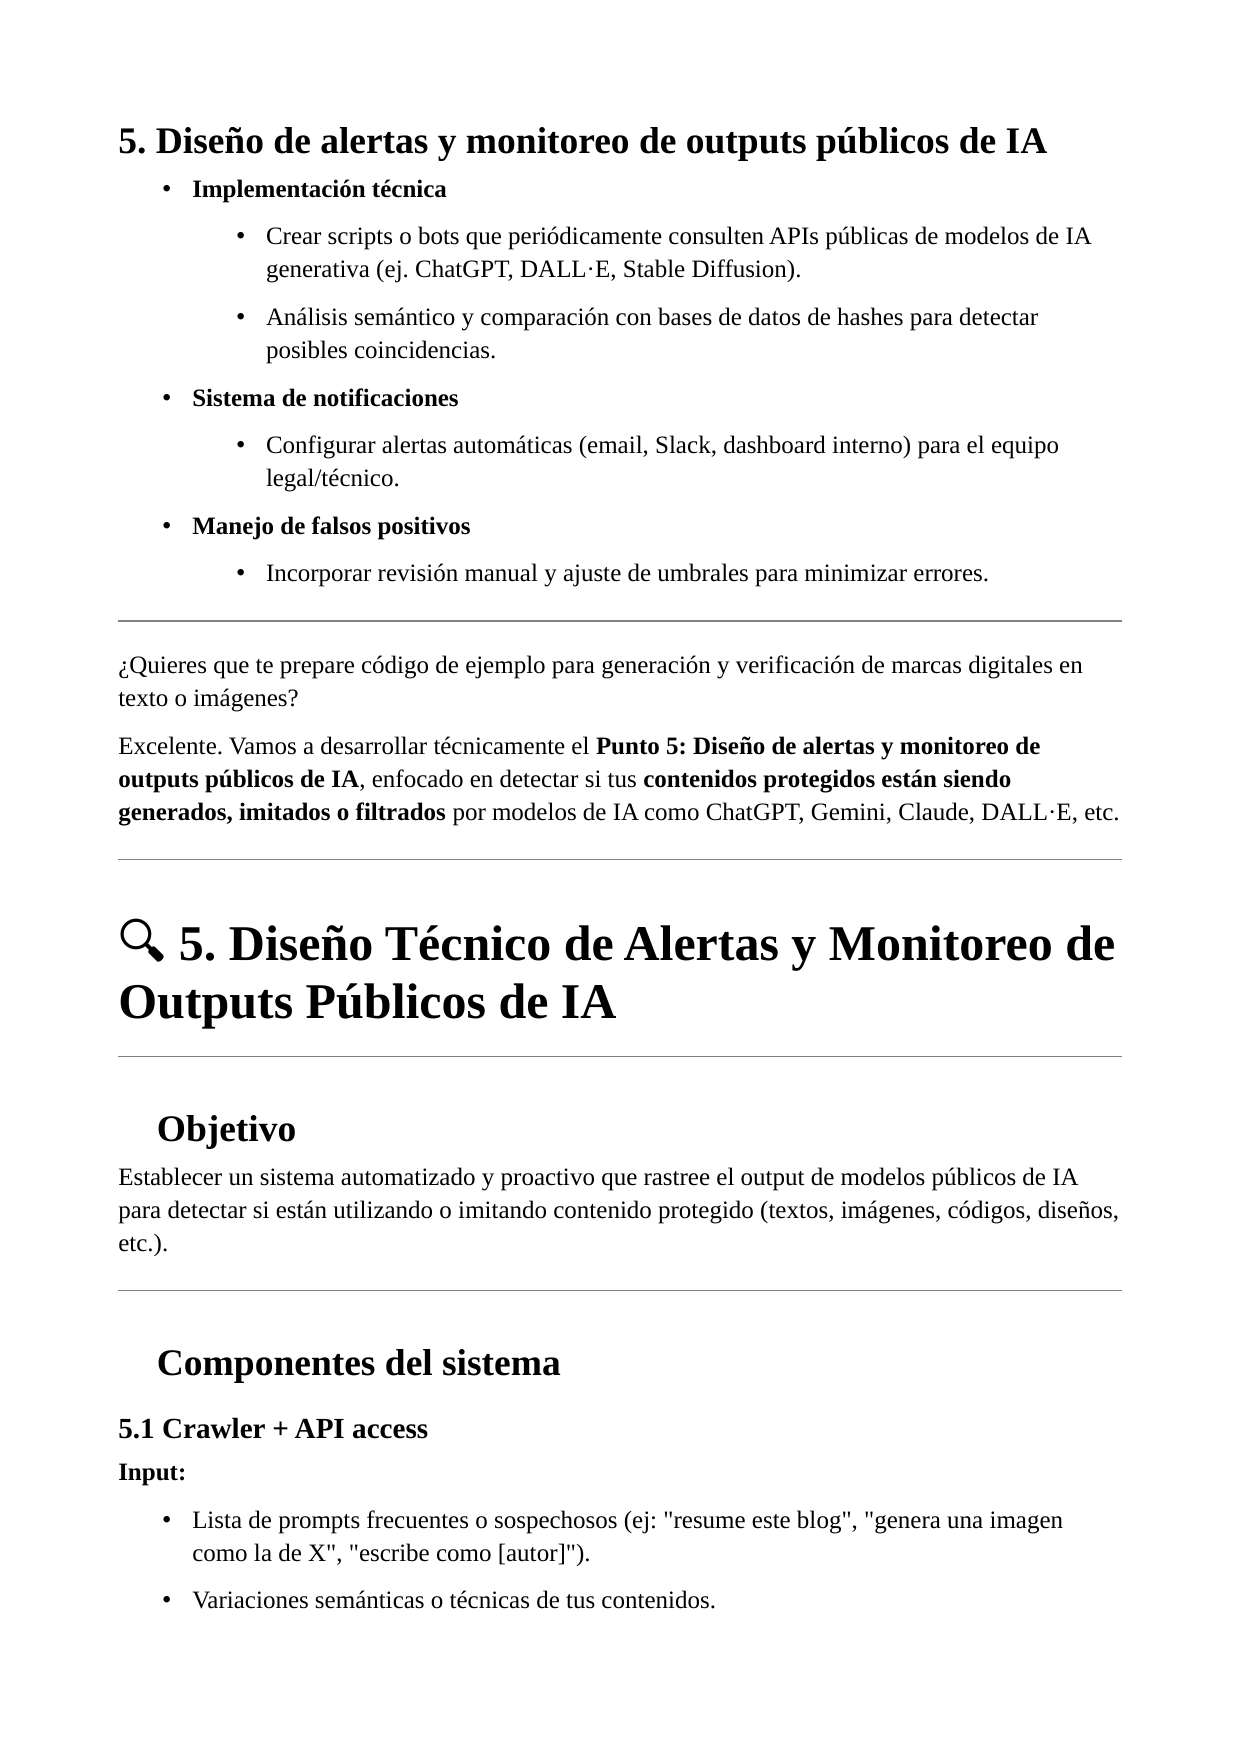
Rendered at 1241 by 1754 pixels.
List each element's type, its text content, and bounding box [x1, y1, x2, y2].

text Input: [118, 1457, 1122, 1486]
list Variaciones semánticas o técnicas de tus contenidos. [162, 1585, 1122, 1614]
text Excelente. Vamos a desarrollar técnicamente el Punto 5: Diseño de alertas y monitoreo de outputs públicos de IA, enfocado en detectar si tus contenidos protegidos están siendo generados, imitados o filtrados por modelos de IA como ChatGPT, Gemini, Claude, DALL·E, etc. [118, 731, 1122, 826]
subtitle 5.1 Crawler + API access [118, 1411, 1122, 1444]
text ¿Quieres que te prepare código de ejemplo para generación y verificación de marcas digitales en texto o imágenes? [118, 650, 1122, 712]
list Análisis semántico y comparación con bases de datos de hashes para detectar posibles coincidencias. [236, 302, 1122, 364]
list Lista de prompts frecuentes o sospechosos (ej: "resume este blog", "genera una imagen como la de X", "escribe como [autor]"). [162, 1505, 1122, 1566]
list Implementación técnica [162, 174, 1122, 202]
subtitle 5. Diseño de alertas y monitoreo de outputs públicos de IA [118, 118, 1122, 161]
list Sistema de notificaciones [162, 383, 1122, 411]
list Configurar alertas automáticas (email, Slack, dashboard interno) para el equipo legal/técnico. [236, 430, 1122, 492]
subtitle 🎯 Objetivo [118, 1106, 1122, 1149]
subtitle 🧱 Componentes del sistema [118, 1341, 1122, 1384]
list Incorporar revisión manual y ajuste de umbrales para minimizar errores. [236, 558, 1122, 587]
list Manejo de falsos positivos [162, 511, 1122, 539]
text Establecer un sistema automatizado y proactivo que rastree el output de modelos públicos de IA para detectar si están utilizando o imitando contenido protegido (textos, imágenes, códigos, diseños, etc.). [118, 1162, 1122, 1257]
subtitle 🔍 5. Diseño Técnico de Alertas y Monitoreo de Outputs Públicos de IA [118, 914, 1122, 1029]
list Crear scripts o bots que periódicamente consulten APIs públicas de modelos de IA generativa (ej. ChatGPT, DALL·E, Stable Diffusion). [236, 221, 1122, 283]
